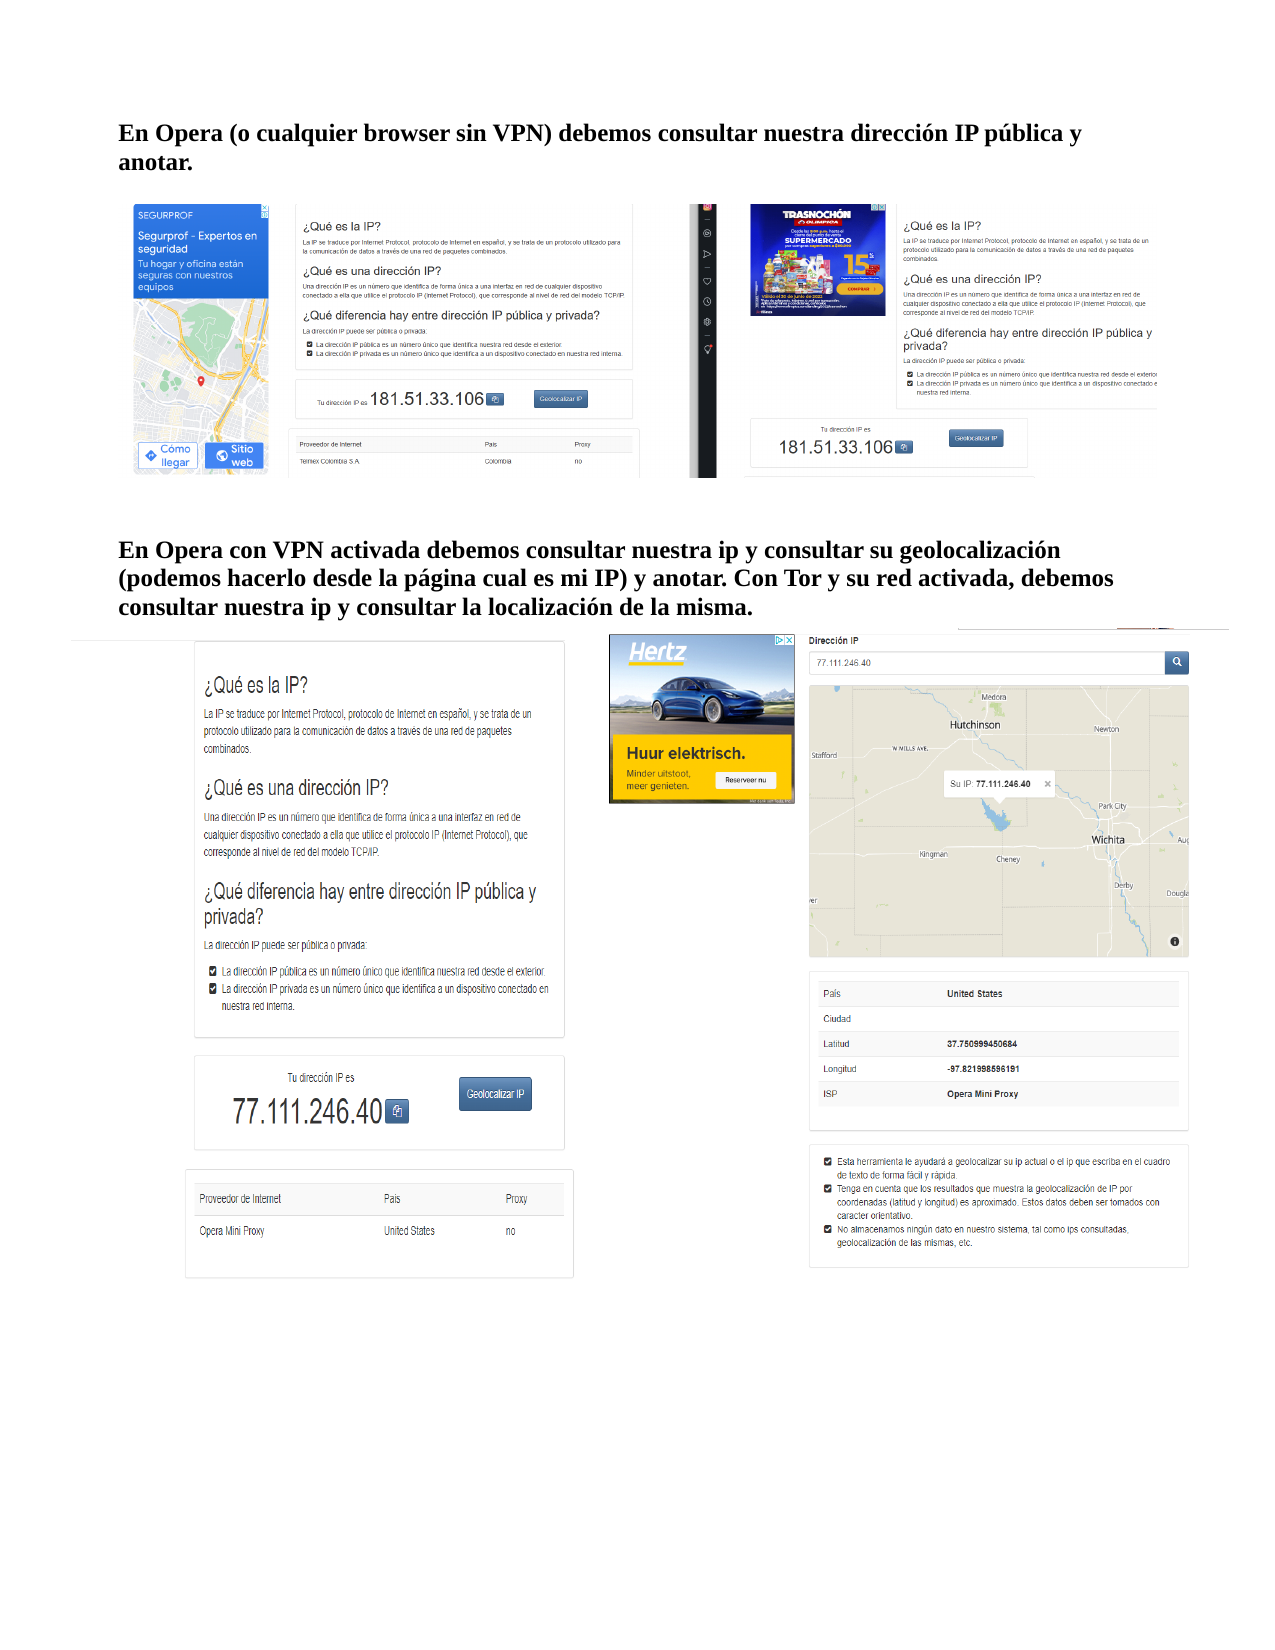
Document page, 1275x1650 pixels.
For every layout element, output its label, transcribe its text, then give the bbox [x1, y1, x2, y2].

text En Opera (o cualquier browser sin VPN) debemos consultar nuestra dirección IP pública y anotar. [118, 118, 1157, 176]
picture [118, 204, 1157, 478]
text En Opera con VPN activada debemos consultar nuestra ip y consultar su geolocalización (podemos hacerlo desde la página cual es mi IP) y anotar. Con Tor y su red activada, debemos consultar nuestra ip y consultar la localización de la misma. [118, 535, 1157, 621]
picture [71, 628, 1229, 1291]
